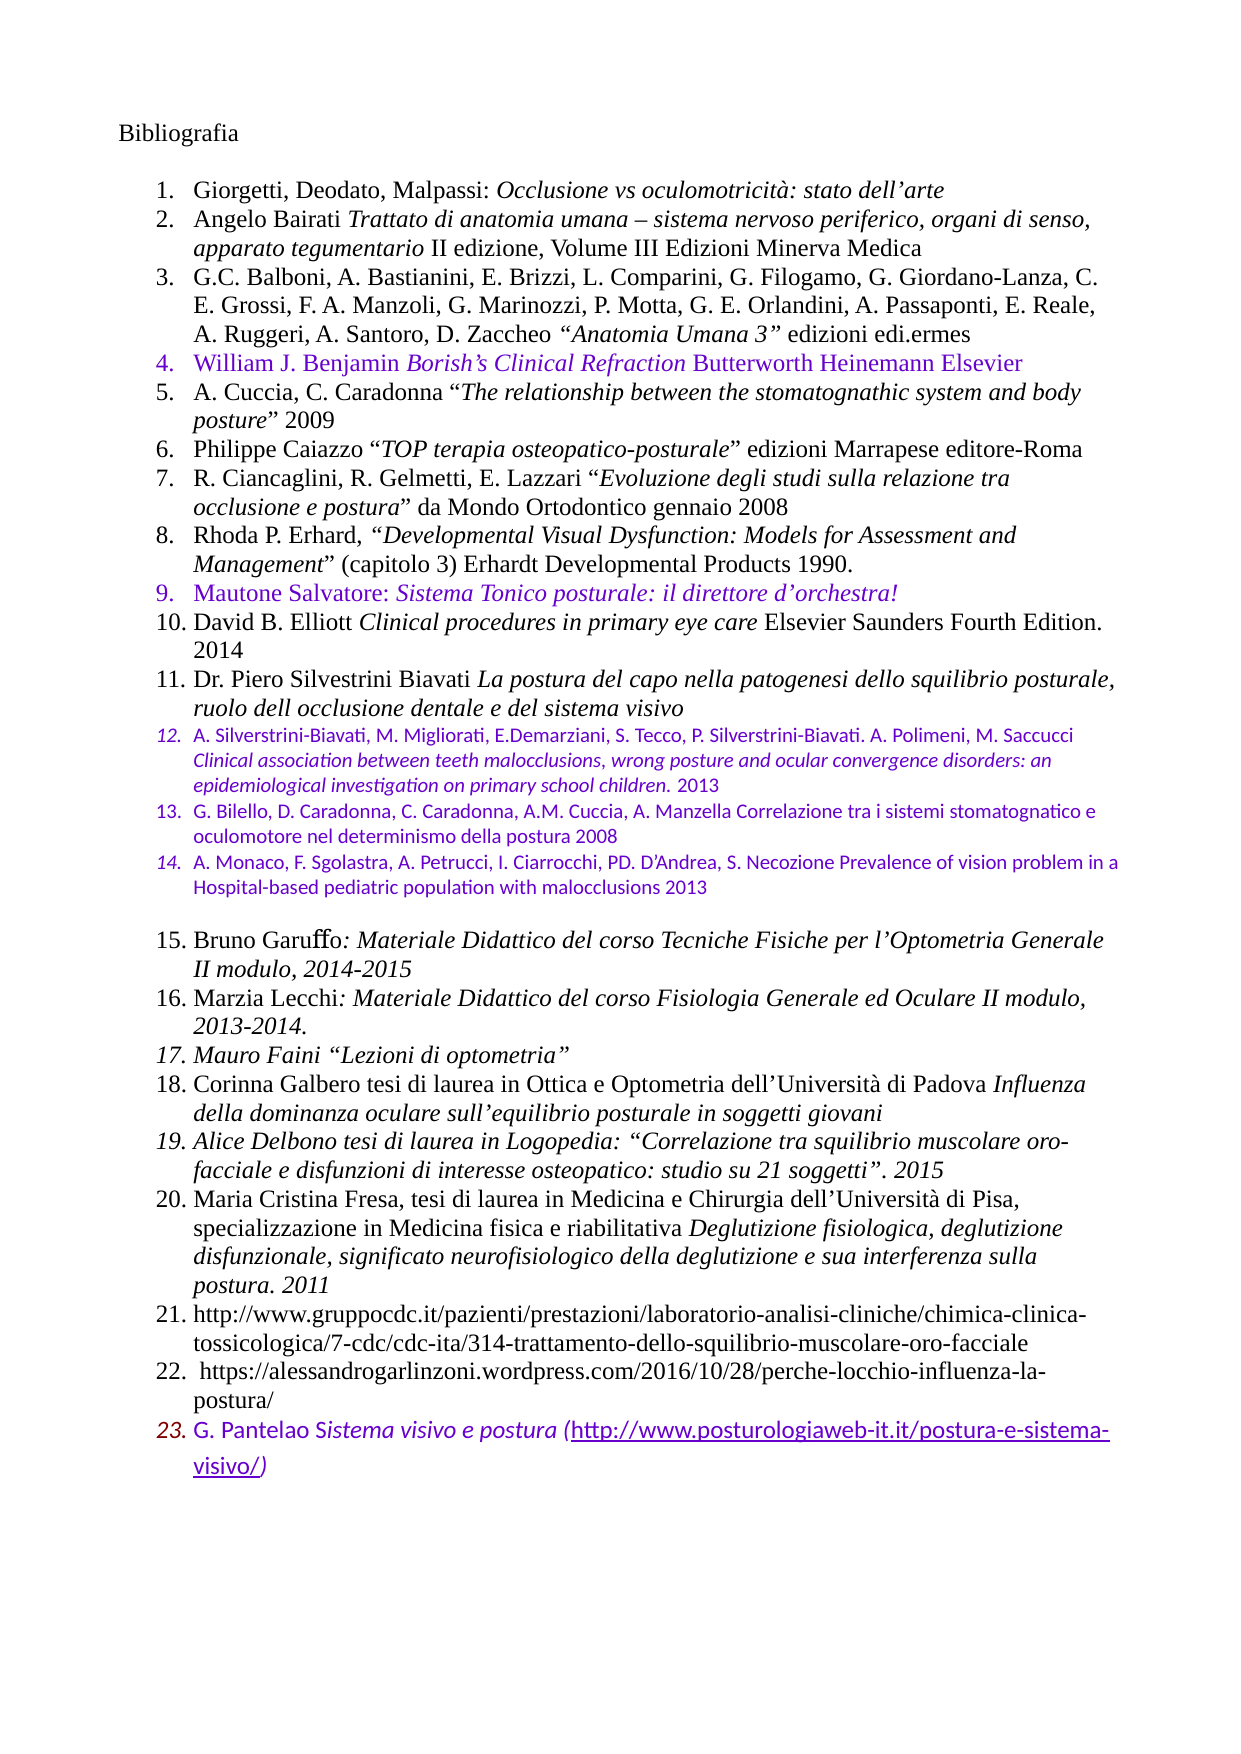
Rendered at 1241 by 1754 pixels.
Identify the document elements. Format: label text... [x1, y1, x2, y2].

list Marzia Lecchi: Materiale Didattico del corso Fisiologia Generale ed Oculare II modulo, 2013-2014. [156, 983, 1122, 1040]
list Alice Delbono tesi di laurea in Logopedia: “Correlazione tra squilibrio muscolare oro-facciale e disfunzioni di interesse osteopatico: studio su 21 soggetti”. 2015 [156, 1126, 1122, 1184]
list Mauro Faini “Lezioni di optometria” [156, 1040, 1122, 1069]
list Rhoda P. Erhard, “Developmental Visual Dysfunction: Models for Assessment and Management” (capitolo 3) Erhardt Developmental Products 1990. [156, 521, 1122, 578]
list http://www.gruppocdc.it/pazienti/prestazioni/laboratorio-analisi-cliniche/chimica-clinica-tossicologica/7-cdc/cdc-ita/314-trattamento-dello-squilibrio-muscolare-oro-facciale [156, 1299, 1122, 1356]
list Angelo Bairati Trattato di anatomia umana – sistema nervoso periferico, organi di senso, apparato tegumentario II edizione, Volume III Edizioni Minerva Medica [156, 204, 1122, 262]
list Giorgetti, Deodato, Malpassi: Occlusione vs oculomotricità: stato dell’arte [156, 176, 1122, 204]
list Maria Cristina Fresa, tesi di laurea in Medicina e Chirurgia dell’Università di Pisa, specializzazione in Medicina fisica e riabilitativa Deglutizione fisiologica, deglutizione disfunzionale, significato neurofisiologico della deglutizione e sua interferenza sulla postura. 2011 [156, 1184, 1122, 1299]
list Mautone Salvatore: Sistema Tonico posturale: il direttore d’orchestra! [156, 578, 1122, 607]
list David B. Elliott Clinical procedures in primary eye care Elsevier Saunders Fourth Edition. 2014 [156, 607, 1122, 664]
list Corinna Galbero tesi di laurea in Ottica e Optometria dell’Università di Padova Influenza della dominanza oculare sull’equilibrio posturale in soggetti giovani [156, 1069, 1122, 1126]
list R. Ciancaglini, R. Gelmetti, E. Lazzari “Evoluzione degli studi sulla relazione tra occlusione e postura” da Mondo Ortodontico gennaio 2008 [156, 463, 1122, 521]
list A. Silverstrini-Biavati, M. Migliorati, E.Demarziani, S. Tecco, P. Silverstrini-Biavati. A. Polimeni, M. Saccucci Clinical association between teeth malocclusions, wrong posture and ocular convergence disorders: an epidemiological investigation on primary school children. 2013 [156, 722, 1122, 798]
list A. Cuccia, C. Caradonna “The relationship between the stomatognathic system and body posture” 2009 [156, 377, 1122, 434]
list Dr. Piero Silvestrini Biavati La postura del capo nella patogenesi dello squilibrio posturale, ruolo dell occlusione dentale e del sistema visivo [156, 664, 1122, 722]
list G. Bilello, D. Caradonna, C. Caradonna, A.M. Cuccia, A. Manzella Correlazione tra i sistemi stomatognatico e oculomotore nel determinismo della postura 2008 [156, 798, 1122, 849]
list A. Monaco, F. Sgolastra, A. Petrucci, I. Ciarrocchi, PD. D’Andrea, S. Necozione Prevalence of vision problem in a Hospital-based pediatric population with malocclusions 2013 [156, 849, 1122, 900]
list G.C. Balboni, A. Bastianini, E. Brizzi, L. Comparini, G. Filogamo, G. Giordano-Lanza, C. E. Grossi, F. A. Manzoli, G. Marinozzi, P. Motta, G. E. Orlandini, A. Passaponti, E. Reale, A. Ruggeri, A. Santoro, D. Zaccheo “Anatomia Umana 3” edizioni edi.ermes [156, 262, 1122, 348]
list Philippe Caiazzo “TOP terapia osteopatico-posturale” edizioni Marrapese editore-Roma [156, 434, 1122, 463]
list G. Pantelao Sistema visivo e postura (http://www.posturologiaweb-it.it/postura-e-sistema-visivo/) [156, 1414, 1122, 1481]
list William J. Benjamin Borish’s Clinical Refraction Butterworth Heinemann Elsevier [156, 348, 1122, 377]
text Bibliografia [118, 118, 1122, 147]
list https://alessandrogarlinzoni.wordpress.com/2016/10/28/perche-locchio-influenza-la-postura/ [156, 1356, 1122, 1414]
list Bruno Garuﬀo: Materiale Didattico del corso Tecniche Fisiche per l’Optometria Generale II modulo, 2014-2015 [156, 925, 1122, 983]
